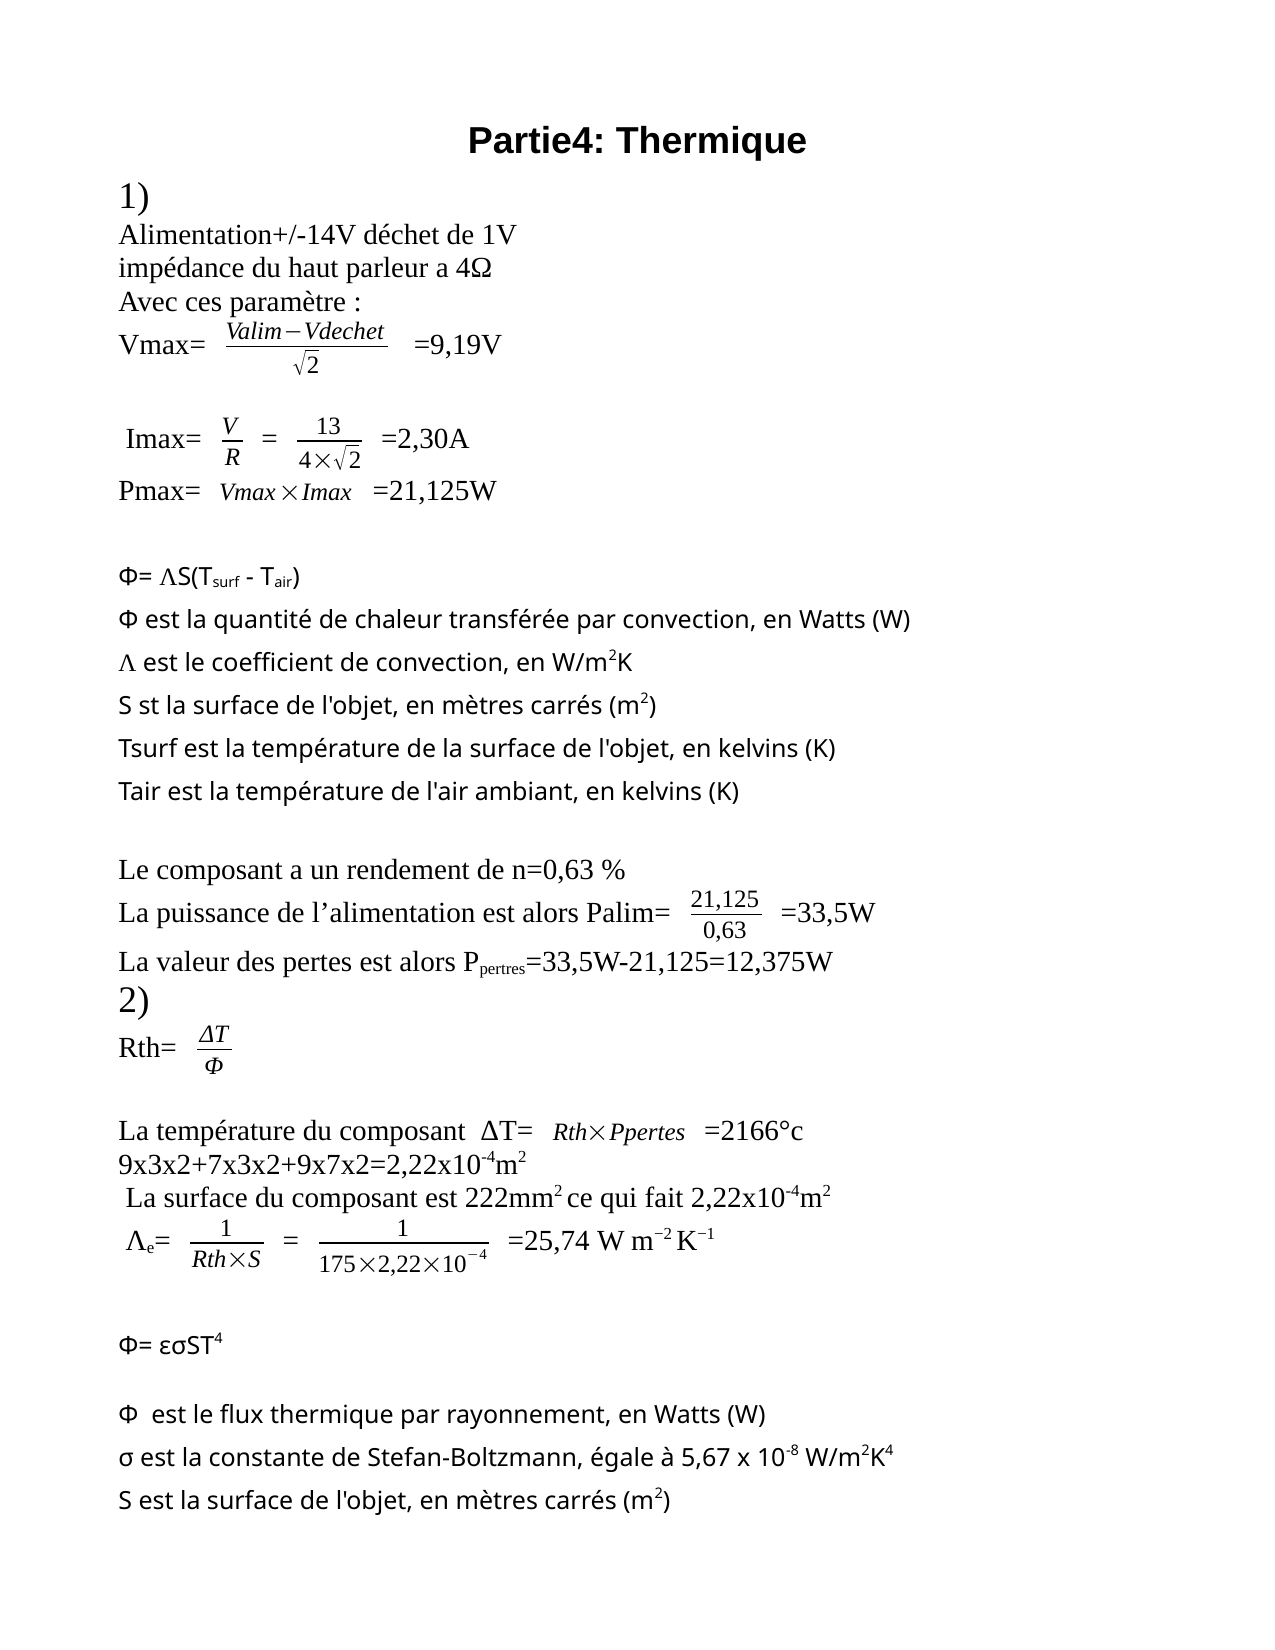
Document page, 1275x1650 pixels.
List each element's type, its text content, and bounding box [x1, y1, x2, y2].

text Φ= εσST4 [118, 1320, 1157, 1363]
text Φ est le flux thermique par rayonnement, en Watts (W) [118, 1397, 1157, 1431]
text Le composant a un rendement de n=0,63 % [118, 852, 1157, 885]
text S st la surface de l'objet, en mètres carrés (m2) [118, 679, 1157, 722]
subtitle Partie4: Thermique [118, 118, 1157, 161]
text impédance du haut parleur a 4Ω [118, 250, 1157, 284]
text σ est la constante de Stefan-Boltzmann, égale à 5,67 x 10-8 W/m2K4 [118, 1431, 1157, 1474]
text Tsurf est la température de la surface de l'objet, en kelvins (K) [118, 722, 1157, 766]
text 2) [118, 978, 1157, 1021]
text Avec ces paramètre : [118, 284, 1157, 317]
text La surface du composant est 222mm2 ce qui fait 2,22x10-4m2 [118, 1181, 1157, 1214]
text La puissance de l’alimentation est alors Palim==33,5W [118, 885, 1157, 944]
text Tair est la température de l'air ambiant, en kelvins (K) [118, 766, 1157, 809]
text Imax===2,30A [118, 412, 1157, 473]
text Rth= [118, 1021, 1157, 1080]
text Vmax= =9,19V [118, 317, 1157, 379]
text Φ est la quantité de chaleur transférée par convection, en Watts (W) [118, 593, 1157, 636]
text Λe===25,74 W m−2 K−1 [118, 1214, 1157, 1277]
text La température du composant ΔT==2166°c [118, 1113, 1157, 1147]
text Λ est le coefficient de convection, en W/m2K [118, 636, 1157, 679]
text Pmax==21,125W [118, 473, 1157, 507]
text Φ= ΛS(Tsurf - Tair) [118, 550, 1157, 593]
text 1) [118, 174, 1157, 217]
text S est la surface de l'objet, en mètres carrés (m2) [118, 1474, 1157, 1517]
text 9x3x2+7x3x2+9x7x2=2,22x10-4m2 [118, 1147, 1157, 1181]
text Alimentation+/-14V déchet de 1V [118, 217, 1157, 250]
text La valeur des pertes est alors Ppertres=33,5W-21,125=12,375W [118, 944, 1157, 978]
